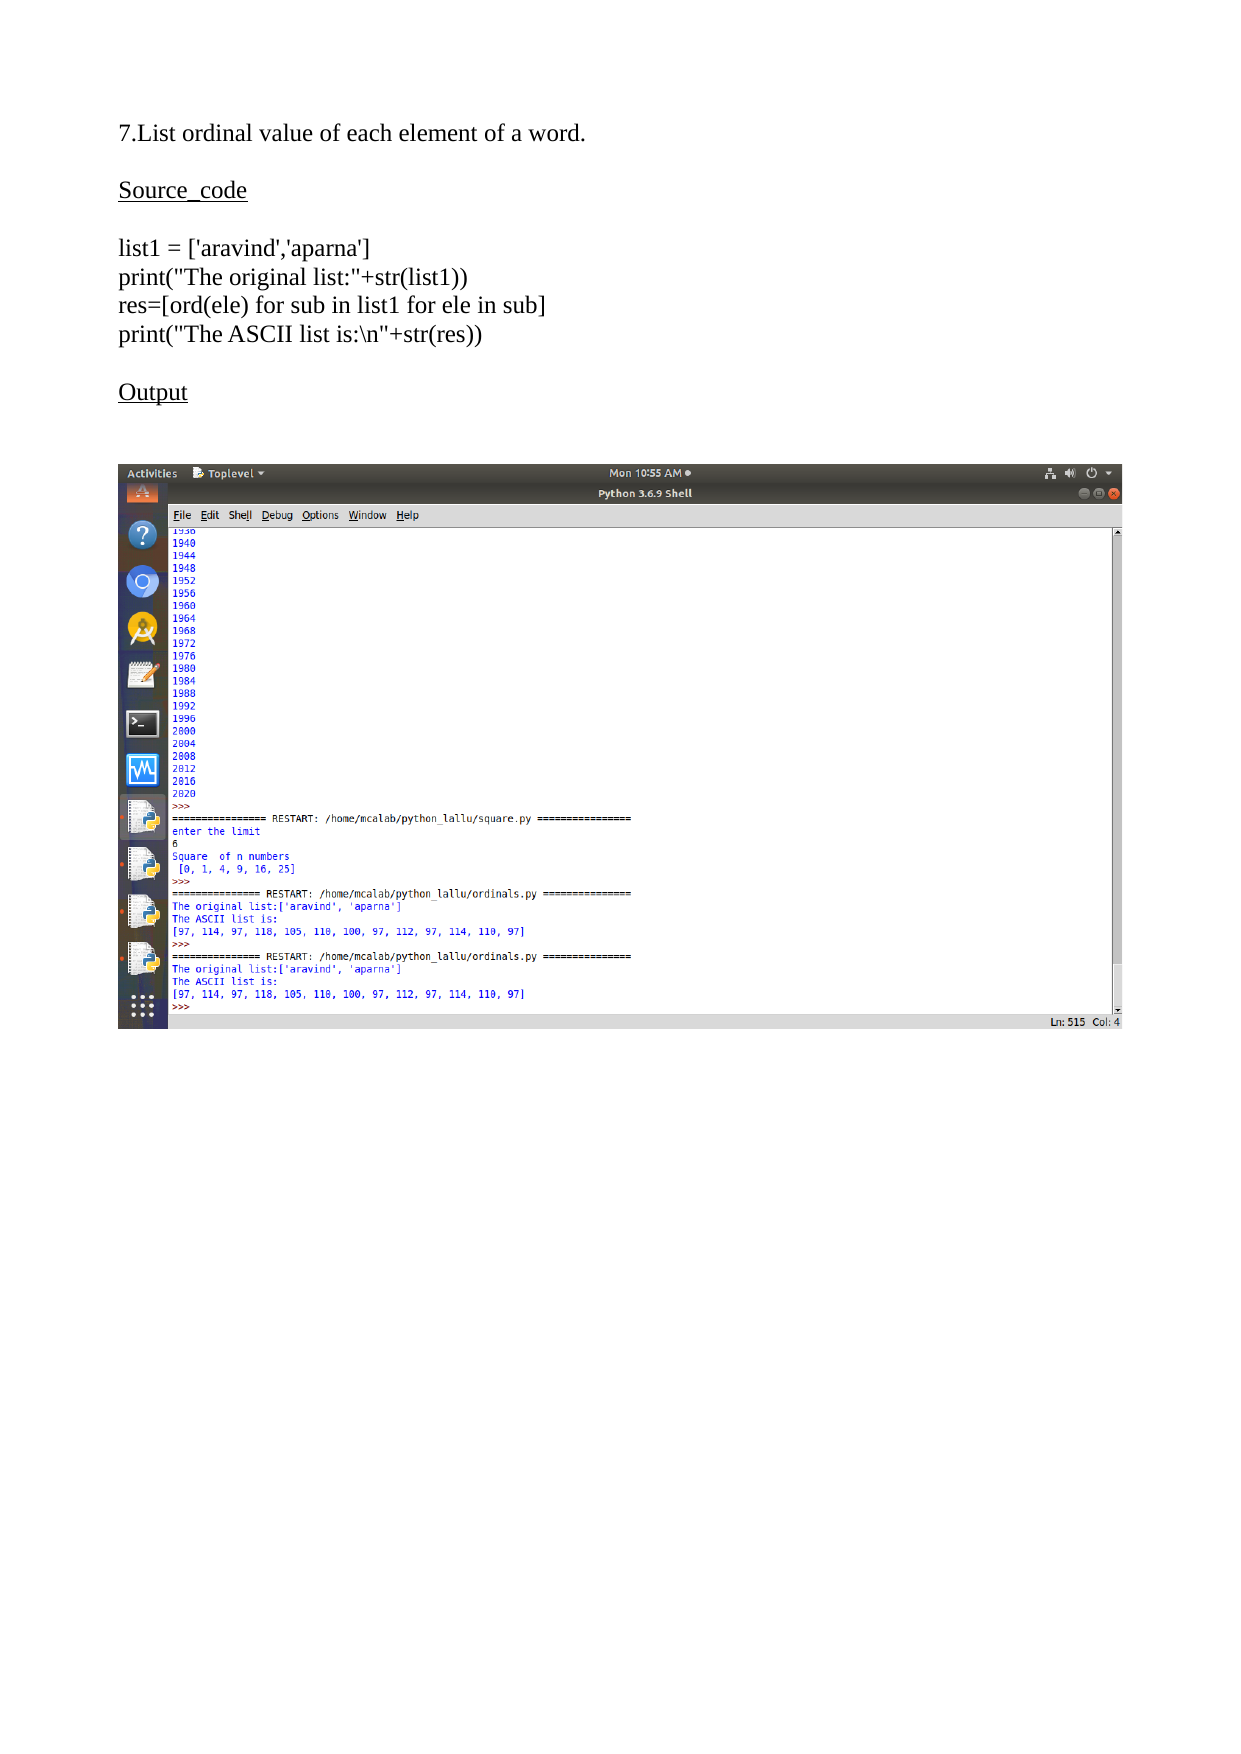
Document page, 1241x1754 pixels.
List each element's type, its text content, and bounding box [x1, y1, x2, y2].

text 7.List ordinal value of each element of a word. [118, 118, 1122, 147]
picture [118, 464, 1123, 1029]
text Source_code [118, 176, 1122, 204]
text list1 = ['aravind','aparna'] [118, 233, 1122, 262]
text Output [118, 377, 1122, 406]
text print("The original list:"+str(list1)) [118, 262, 1122, 291]
text res=[ord(ele) for sub in list1 for ele in sub] [118, 291, 1122, 319]
text print("The ASCII list is:\n"+str(res)) [118, 319, 1122, 348]
